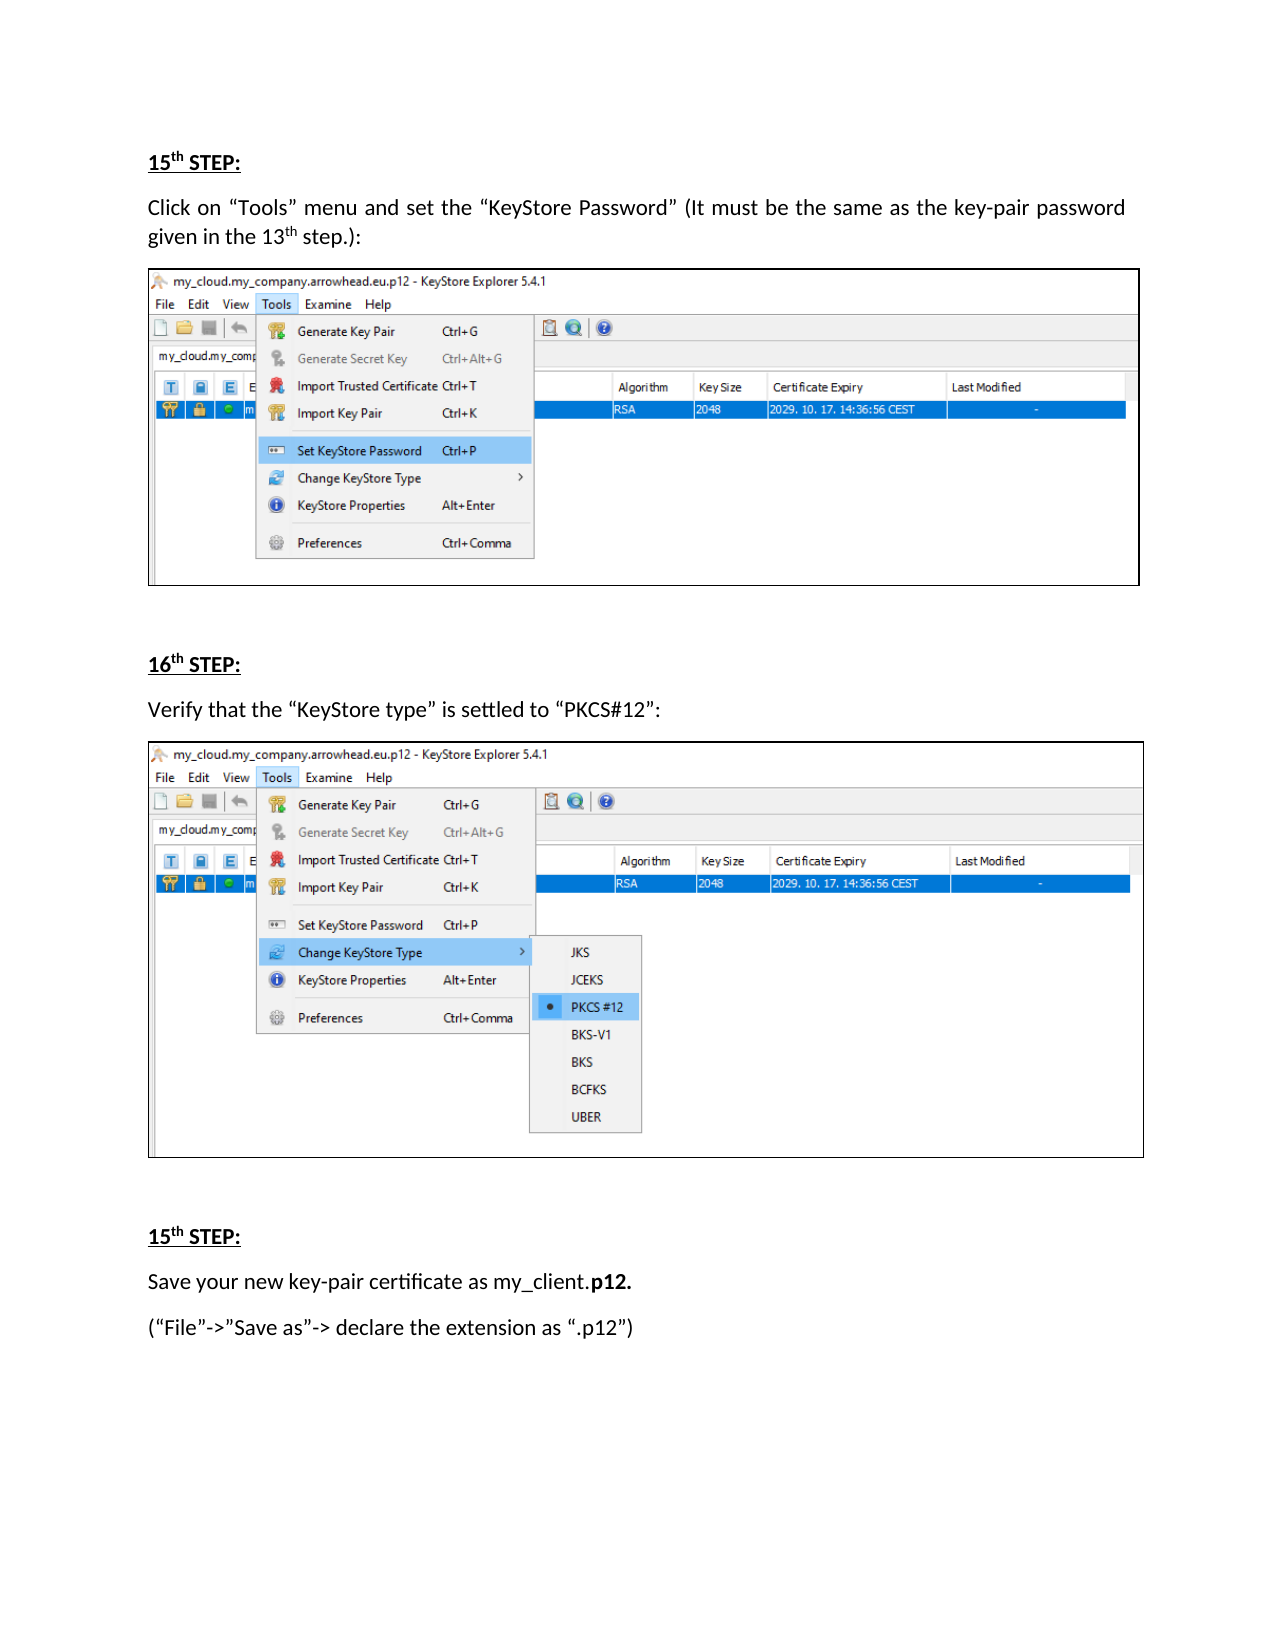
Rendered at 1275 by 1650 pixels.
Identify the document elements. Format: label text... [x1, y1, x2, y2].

text 15th STEP: [148, 148, 1127, 176]
text (“File”->”Save as”-> declare the extension as “.p12”) [148, 1313, 1127, 1341]
text 15th STEP: [148, 1222, 1127, 1250]
text Verify that the “KeyStore type” is settled to “PKCS#12”: [148, 696, 1127, 723]
text 16th STEP: [148, 650, 1127, 678]
text Click on “Tools” menu and set the “KeyStore Password” (It must be the same as the key-pair password given in the 13th step.): [148, 193, 1127, 250]
text Save your new key-pair certificate as my_client.p12. [148, 1267, 1127, 1296]
